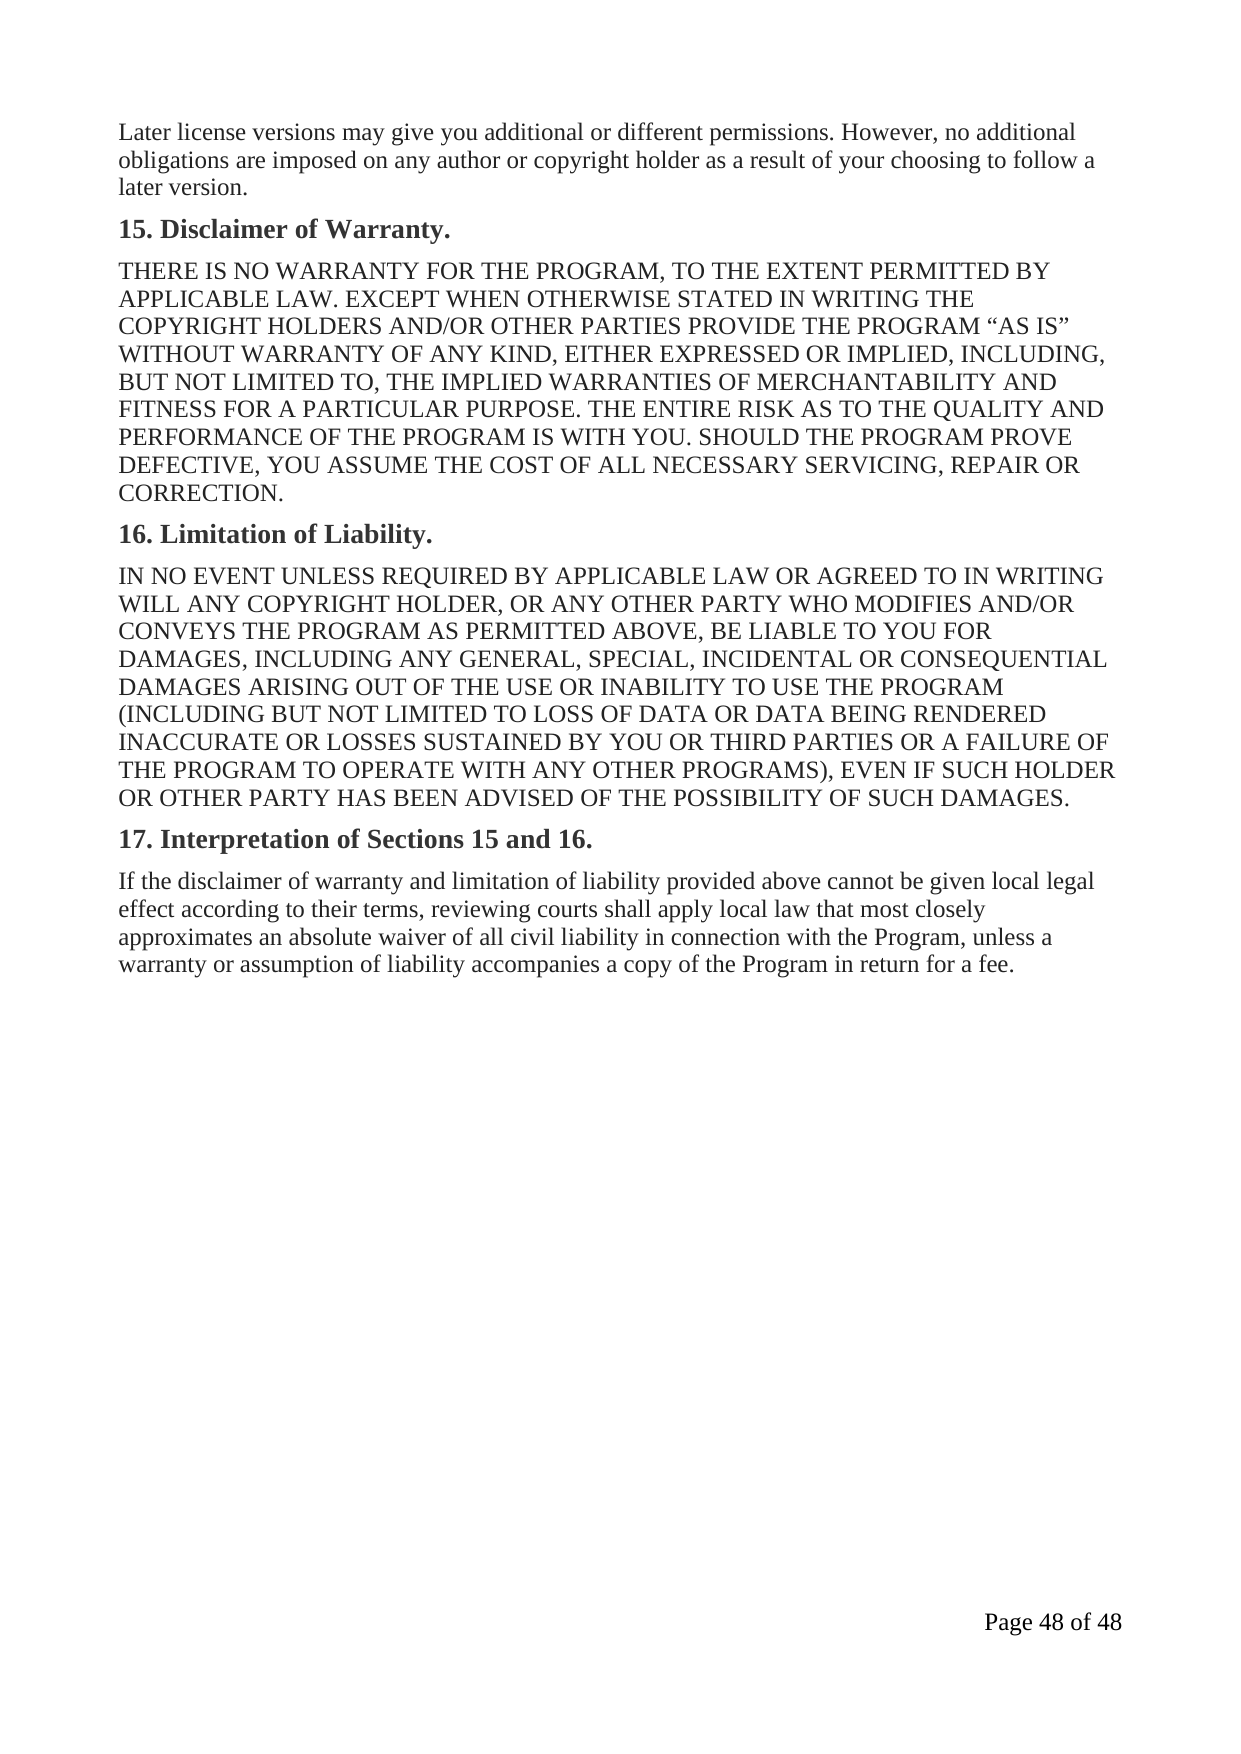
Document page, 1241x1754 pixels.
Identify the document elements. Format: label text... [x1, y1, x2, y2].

subtitle 16. Limitation of Liability. [118, 519, 1122, 549]
text THERE IS NO WARRANTY FOR THE PROGRAM, TO THE EXTENT PERMITTED BY APPLICABLE LAW. EXCEPT WHEN OTHERWISE STATED IN WRITING THE COPYRIGHT HOLDERS AND/OR OTHER PARTIES PROVIDE THE PROGRAM “AS IS” WITHOUT WARRANTY OF ANY KIND, EITHER EXPRESSED OR IMPLIED, INCLUDING, BUT NOT LIMITED TO, THE IMPLIED WARRANTIES OF MERCHANTABILITY AND FITNESS FOR A PARTICULAR PURPOSE. THE ENTIRE RISK AS TO THE QUALITY AND PERFORMANCE OF THE PROGRAM IS WITH YOU. SHOULD THE PROGRAM PROVE DEFECTIVE, YOU ASSUME THE COST OF ALL NECESSARY SERVICING, REPAIR OR CORRECTION. [118, 257, 1122, 506]
text If the disclaimer of warranty and limitation of liability provided above cannot be given local legal effect according to their terms, reviewing courts shall apply local law that most closely approximates an absolute waiver of all civil liability in connection with the Program, unless a warranty or assumption of liability accompanies a copy of the Program in return for a fee. [118, 867, 1122, 978]
text Later license versions may give you additional or different permissions. However, no additional obligations are imposed on any author or copyright holder as a result of your choosing to follow a later version. [118, 118, 1122, 201]
text IN NO EVENT UNLESS REQUIRED BY APPLICABLE LAW OR AGREED TO IN WRITING WILL ANY COPYRIGHT HOLDER, OR ANY OTHER PARTY WHO MODIFIES AND/OR CONVEYS THE PROGRAM AS PERMITTED ABOVE, BE LIABLE TO YOU FOR DAMAGES, INCLUDING ANY GENERAL, SPECIAL, INCIDENTAL OR CONSEQUENTIAL DAMAGES ARISING OUT OF THE USE OR INABILITY TO USE THE PROGRAM (INCLUDING BUT NOT LIMITED TO LOSS OF DATA OR DATA BEING RENDERED INACCURATE OR LOSSES SUSTAINED BY YOU OR THIRD PARTIES OR A FAILURE OF THE PROGRAM TO OPERATE WITH ANY OTHER PROGRAMS), EVEN IF SUCH HOLDER OR OTHER PARTY HAS BEEN ADVISED OF THE POSSIBILITY OF SUCH DAMAGES. [118, 562, 1122, 811]
subtitle 17. Interpretation of Sections 15 and 16. [118, 824, 1122, 855]
subtitle 15. Disclaimer of Warranty. [118, 214, 1122, 244]
